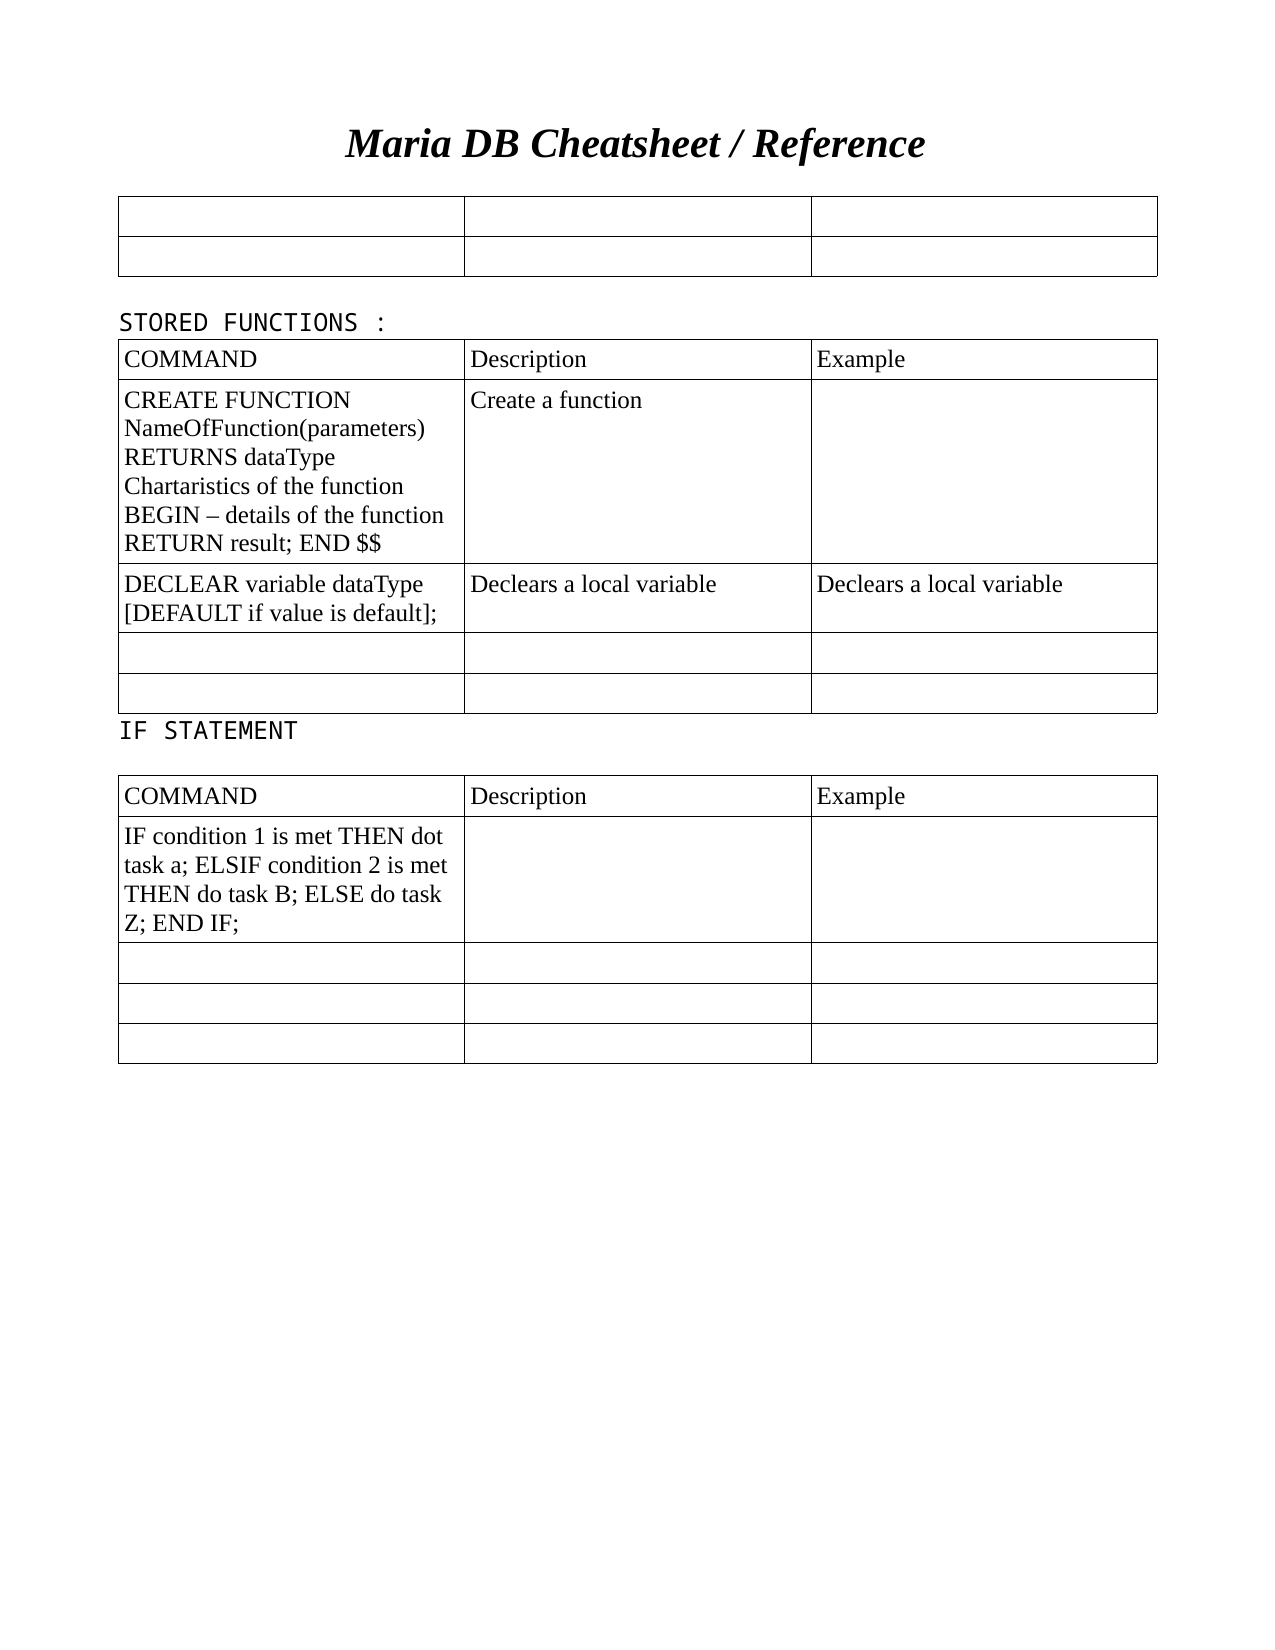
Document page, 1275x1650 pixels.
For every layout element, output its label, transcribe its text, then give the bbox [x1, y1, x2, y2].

table_header Description [465, 776, 811, 816]
text IF STATEMENT [118, 714, 1157, 747]
table_cell [812, 237, 1157, 276]
table_cell [119, 984, 464, 1023]
table_cell [119, 237, 464, 276]
table_cell [119, 633, 464, 672]
table_cell [465, 237, 811, 276]
table_cell [812, 943, 1157, 982]
table_cell [812, 984, 1157, 1023]
table_cell Declears a local variable [812, 564, 1157, 632]
table_cell Create a function [465, 380, 811, 563]
table_cell [812, 1024, 1157, 1063]
table_cell [119, 197, 464, 236]
table_cell [465, 984, 811, 1023]
table_cell [465, 633, 811, 672]
table_cell CREATE FUNCTION NameOfFunction(parameters) RETURNS dataType Chartaristics of the function BEGIN – details of the function RETURN result; END $$ [119, 380, 464, 563]
table_cell [812, 674, 1157, 713]
table_cell [465, 674, 811, 713]
table_cell [812, 817, 1157, 942]
table_header Example [812, 340, 1157, 379]
table_cell [812, 633, 1157, 672]
table_cell [465, 817, 811, 942]
table_header Description [465, 340, 811, 379]
table_header COMMAND [119, 776, 464, 816]
table_cell [119, 674, 464, 713]
table_cell [465, 1024, 811, 1063]
table_cell Declears a local variable [465, 564, 811, 632]
table_cell IF condition 1 is met THEN dot task a; ELSIF condition 2 is met THEN do task B; ELSE do task Z; END IF; [119, 817, 464, 942]
table_cell [119, 1024, 464, 1063]
table_cell [812, 197, 1157, 236]
table_header Example [812, 776, 1157, 816]
table_cell [812, 380, 1157, 563]
table_cell [465, 197, 811, 236]
table_cell [119, 943, 464, 982]
table_header COMMAND [119, 340, 464, 379]
table_cell DECLEAR variable dataType [DEFAULT if value is default]; [119, 564, 464, 632]
text STORED FUNCTIONS : [118, 304, 1157, 339]
table_cell [465, 943, 811, 982]
